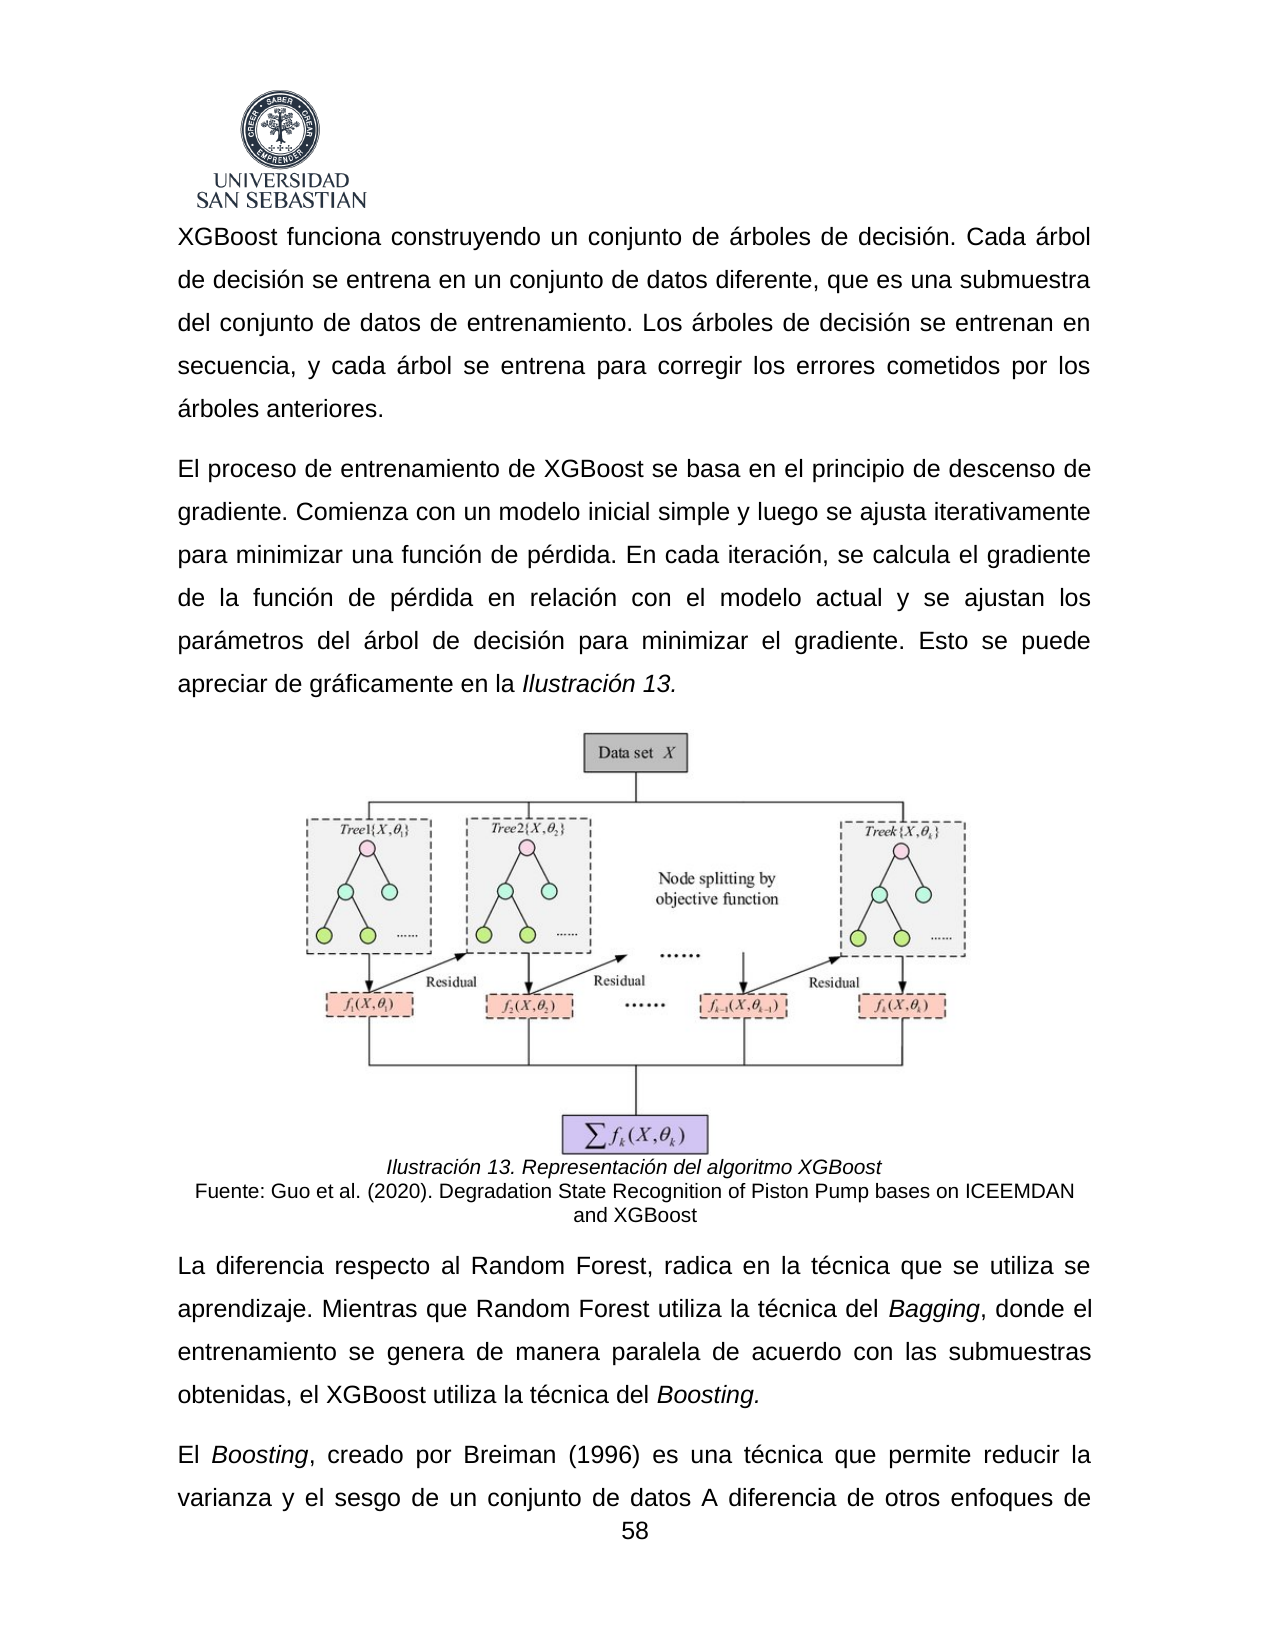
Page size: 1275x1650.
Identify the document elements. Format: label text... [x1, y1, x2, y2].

picture [298, 729, 972, 1156]
text La diferencia respecto al Random Forest, radica en la técnica que se utiliza se aprendizaje. Mientras que Random Forest utiliza la técnica del Bagging, donde el entrenamiento se genera de manera paralela de acuerdo con las submuestras obtenidas, el XGBoost utiliza la técnica del Boosting. [177, 1251, 1093, 1409]
text Ilustración 13. Representación del algoritmo XGBoost [177, 1155, 1093, 1179]
picture [177, 76, 387, 222]
text XGBoost funciona construyendo un conjunto de árboles de decisión. Cada árbol de decisión se entrena en un conjunto de datos diferente, que es una submuestra del conjunto de datos de entrenamiento. Los árboles de decisión se entrenan en secuencia, y cada árbol se entrena para corregir los errores cometidos por los árboles anteriores. [177, 222, 1093, 423]
text Fuente: Guo et al. (2020). Degradation State Recognition of Piston Pump bases on ICEEMDAN and XGBoost [177, 1179, 1093, 1227]
text El Boosting, creado por Breiman (1996) es una técnica que permite reducir la varianza y el sesgo de un conjunto de datos A diferencia de otros enfoques de [177, 1440, 1093, 1512]
text El proceso de entrenamiento de XGBoost se basa en el principio de descenso de gradiente. Comienza con un modelo inicial simple y luego se ajusta iterativamente para minimizar una función de pérdida. En cada iteración, se calcula el gradiente de la función de pérdida en relación con el modelo actual y se ajustan los parámetros del árbol de decisión para minimizar el gradiente. Esto se puede apreciar de gráficamente en la Ilustración 13. [177, 454, 1093, 698]
